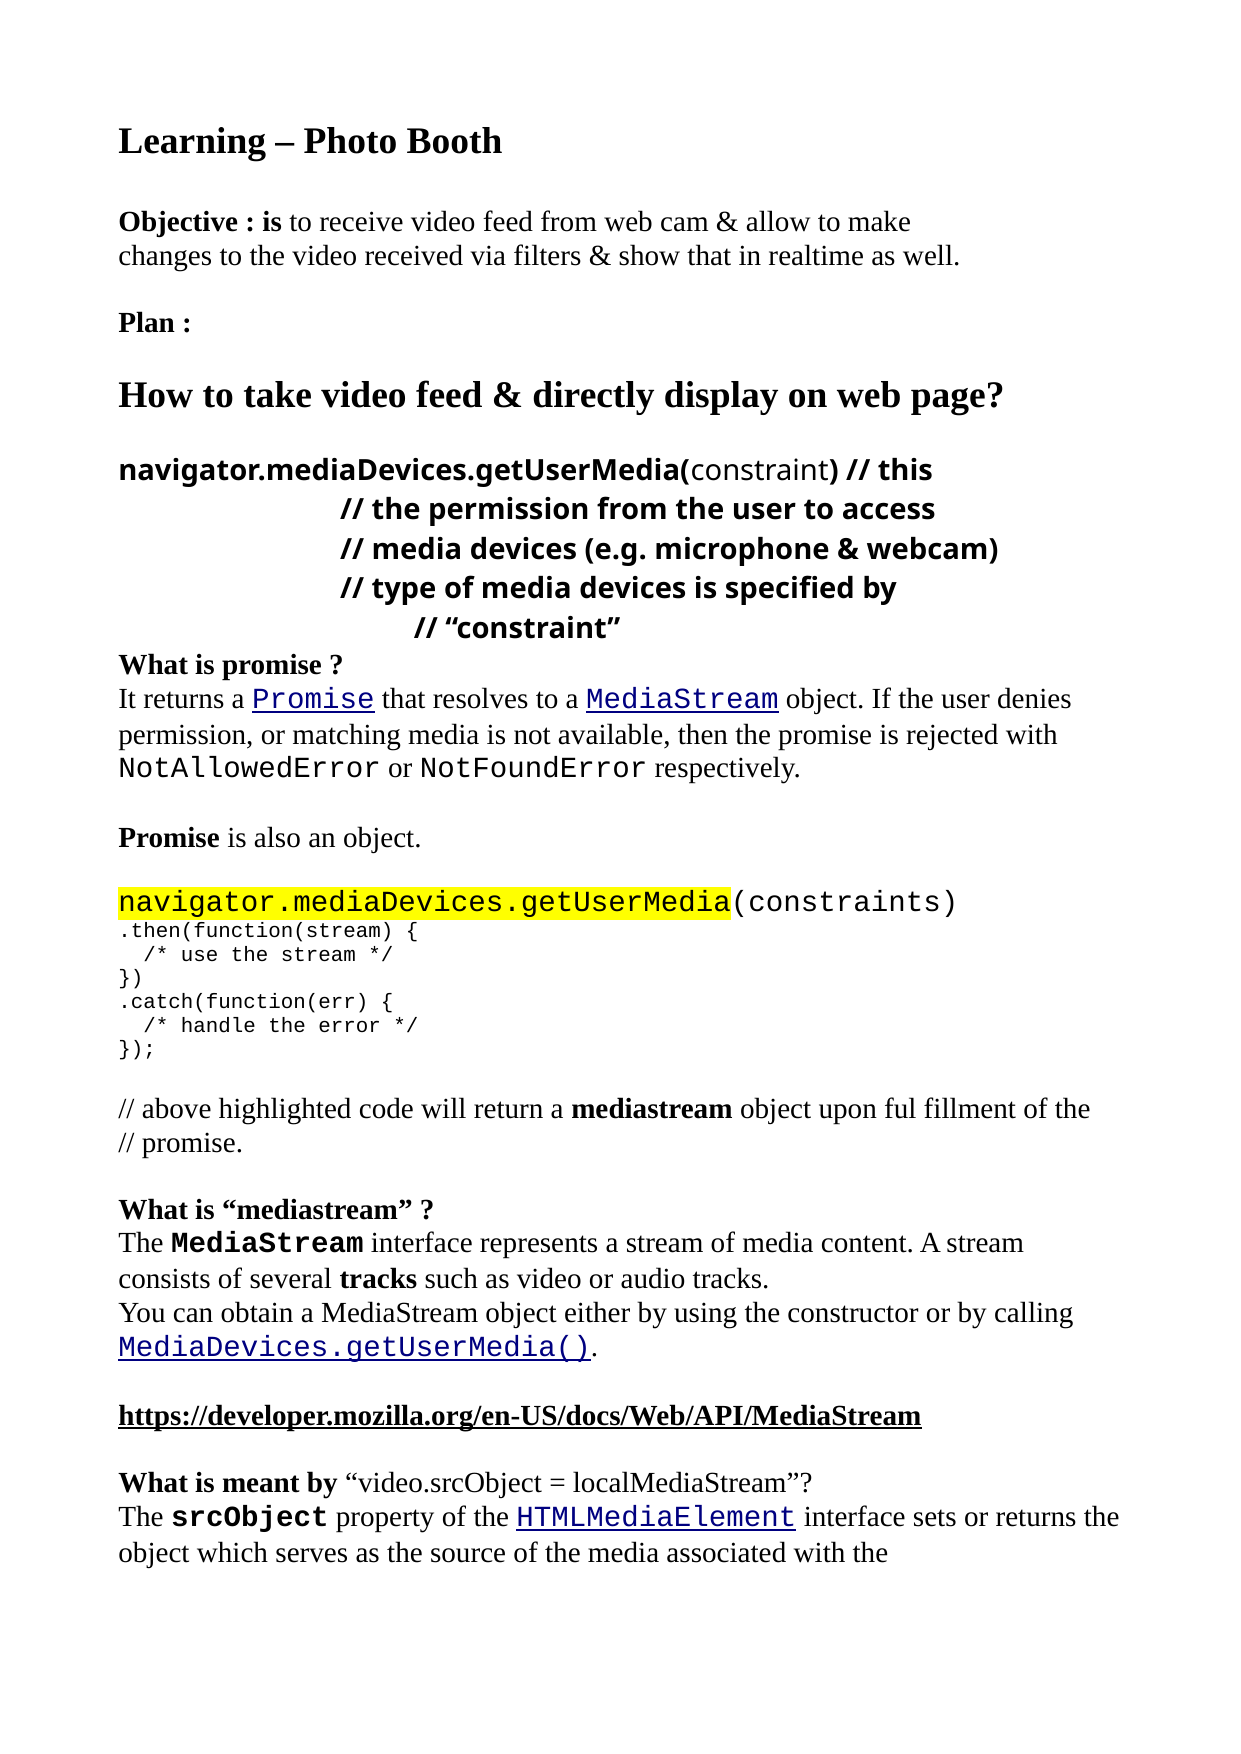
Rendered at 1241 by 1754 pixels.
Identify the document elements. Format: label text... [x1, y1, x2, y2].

text Plan : [118, 305, 1122, 338]
text What is “mediastream” ? [118, 1192, 1122, 1226]
text // type of media devices is specified by [118, 568, 1122, 607]
text Promise is also an object. [118, 820, 1122, 853]
text You can obtain a MediaStream object either by using the constructor or by calling MediaDevices.getUserMedia(). [118, 1295, 1122, 1365]
text The MediaStream interface represents a stream of media content. A stream consists of several tracks such as video or audio tracks. [118, 1226, 1122, 1295]
text }) [118, 967, 1122, 991]
text // promise. [118, 1125, 1122, 1158]
text The srcObject property of the HTMLMediaElement interface sets or returns the object which serves as the source of the media associated with the [118, 1499, 1122, 1568]
text navigator.mediaDevices.getUserMedia(constraint) // this [118, 449, 1122, 488]
text }); [118, 1038, 1122, 1062]
text navigator.mediaDevices.getUserMedia(constraints) [118, 887, 1122, 920]
text // “constraint” [118, 607, 1122, 647]
text /* handle the error */ [118, 1014, 1122, 1038]
text What is meant by “video.srcObject = localMediaStream”? [118, 1465, 1122, 1499]
text .then(function(stream) { [118, 920, 1122, 944]
text What is promise ? [118, 647, 1122, 681]
text How to take video feed & directly display on web page? [118, 372, 1122, 415]
text It returns a Promise that resolves to a MediaStream object. If the user denies permission, or matching media is not available, then the promise is rejected with NotAllowedError or NotFoundError respectively. [118, 681, 1122, 786]
text // above highlighted code will return a mediastream object upon ful fillment of the [118, 1091, 1122, 1125]
text Learning – Photo Booth [118, 118, 1122, 161]
text // media devices (e.g. microphone & webcam) [118, 528, 1122, 568]
text /* use the stream */ [118, 944, 1122, 967]
text Objective : is to receive video feed from web cam & allow to make [118, 204, 1122, 238]
text // the permission from the user to access [118, 488, 1122, 528]
text .catch(function(err) { [118, 991, 1122, 1014]
text https://developer.mozilla.org/en-US/docs/Web/API/MediaStream [118, 1398, 1122, 1432]
text changes to the video received via filters & show that in realtime as well. [118, 238, 1122, 271]
